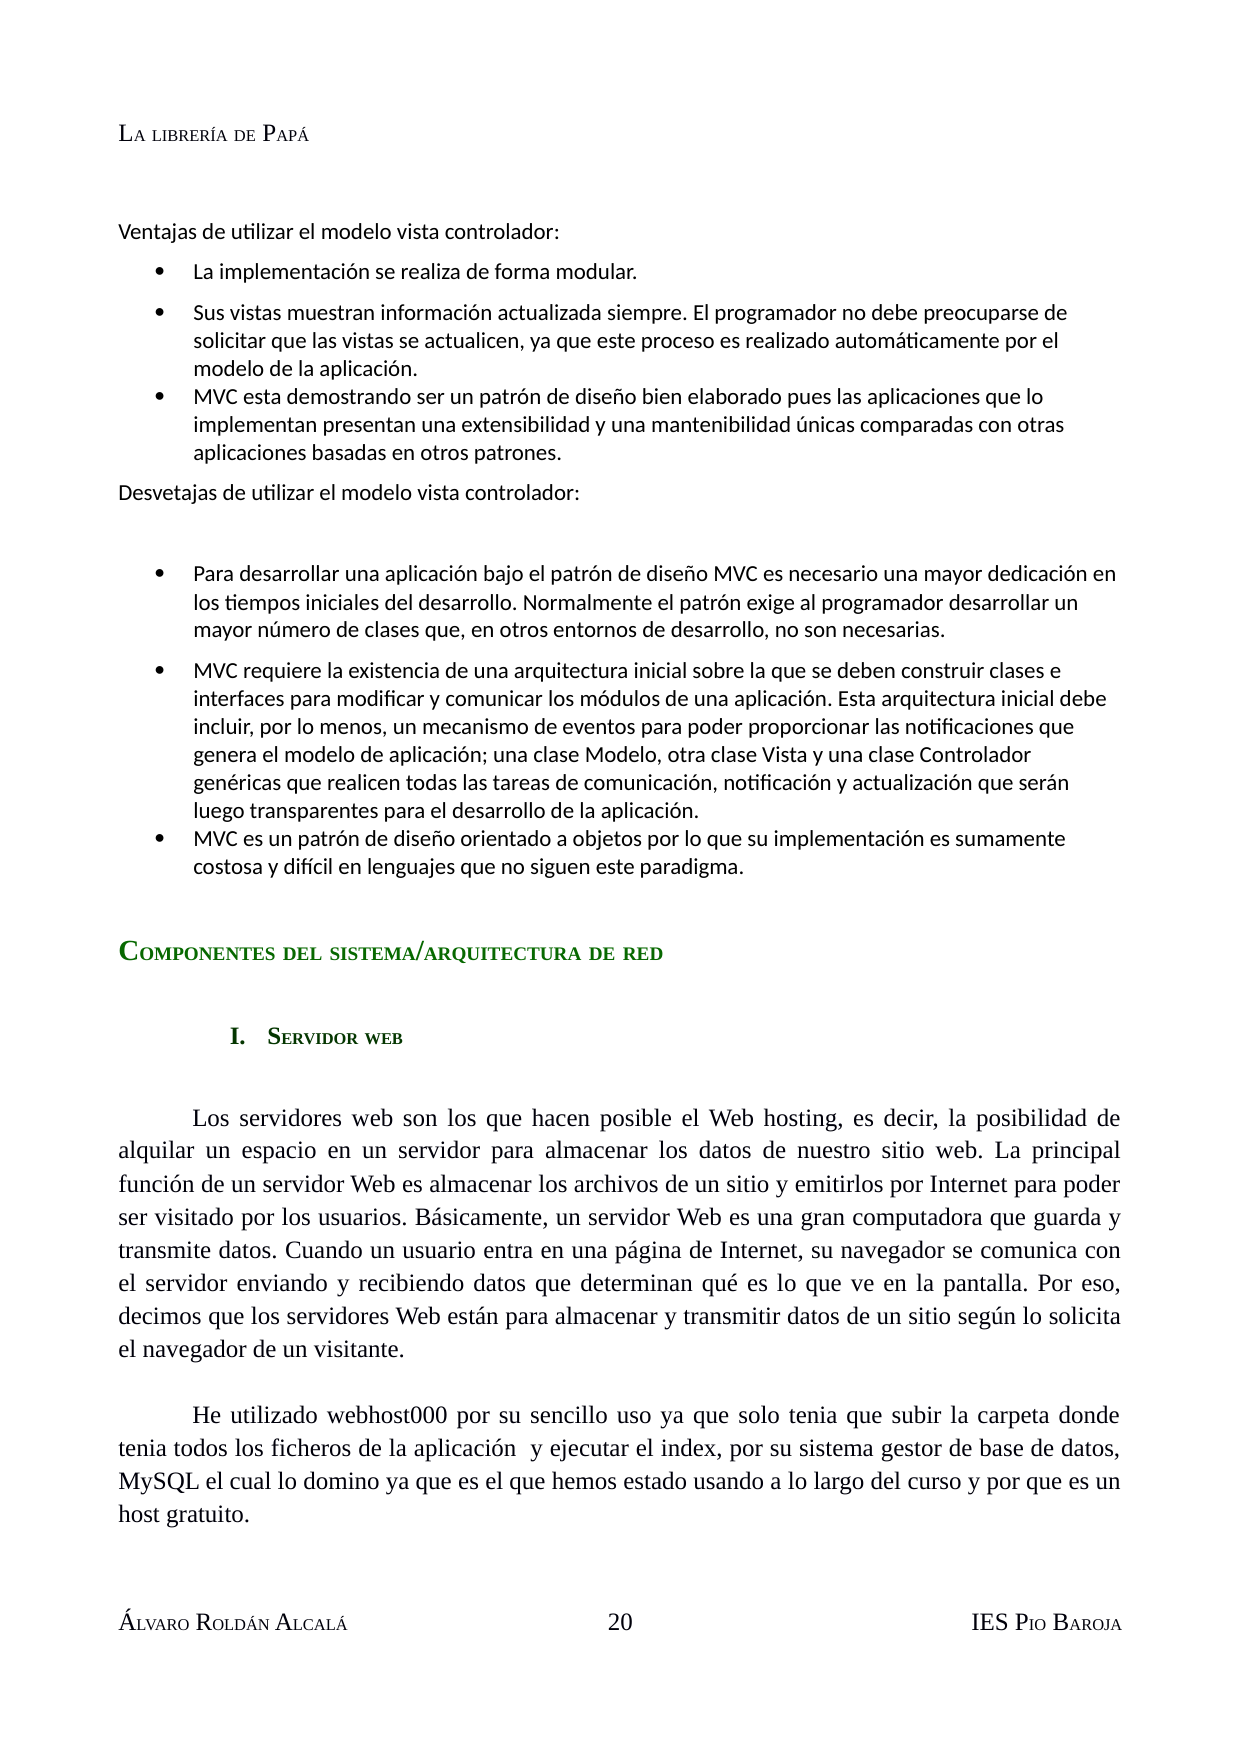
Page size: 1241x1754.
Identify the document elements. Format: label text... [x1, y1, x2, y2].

text Desvetajas de utilizar el modelo vista controlador: [118, 478, 1122, 507]
text Ventajas de utilizar el modelo vista controlador: [118, 217, 1122, 245]
list MVC esta demostrando ser un patrón de diseño bien elaborado pues las aplicaciones que lo implementan presentan una extensibilidad y una mantenibilidad únicas comparadas con otras aplicaciones basadas en otros patrones. [156, 382, 1122, 466]
list Sus vistas muestran información actualizada siempre. El programador no debe preocuparse de solicitar que las vistas se actualicen, ya que este proceso es realizado automáticamente por el modelo de la aplicación. [156, 298, 1122, 382]
subtitle Servidor web [229, 1021, 1122, 1049]
list La implementación se realiza de forma modular. [156, 257, 1122, 285]
text He utilizado webhost000 por su sencillo uso ya que solo tenia que subir la carpeta donde tenia todos los ficheros de la aplicación y ejecutar el index, por su sistema gestor de base de datos, MySQL el cual lo domino ya que es el que hemos estado usando a lo largo del curso y por que es un host gratuito. [118, 1400, 1122, 1528]
list Para desarrollar una aplicación bajo el patrón de diseño MVC es necesario una mayor dedicación en los tiempos iniciales del desarrollo. Normalmente el patrón exige al programador desarrollar un mayor número de clases que, en otros entornos de desarrollo, no son necesarias. [156, 559, 1122, 644]
list MVC es un patrón de diseño orientado a objetos por lo que su implementación es sumamente costosa y difícil en lenguajes que no siguen este paradigma. [156, 824, 1122, 880]
list MVC requiere la existencia de una arquitectura inicial sobre la que se deben construir clases e interfaces para modificar y comunicar los módulos de una aplicación. Esta arquitectura inicial debe incluir, por lo menos, un mecanismo de eventos para poder proporcionar las notificaciones que genera el modelo de aplicación; una clase Modelo, otra clase Vista y una clase Controlador genéricas que realicen todas las tareas de comunicación, notificación y actualización que serán luego transparentes para el desarrollo de la aplicación. [156, 656, 1122, 824]
subtitle Componentes del sistema/arquitectura de red [118, 933, 1122, 967]
text Los servidores web son los que hacen posible el Web hosting, es decir, la posibilidad de alquilar un espacio en un servidor para almacenar los datos de nuestro sitio web. La principal función de un servidor Web es almacenar los archivos de un sitio y emitirlos por Internet para poder ser visitado por los usuarios. Básicamente, un servidor Web es una gran computadora que guarda y transmite datos. Cuando un usuario entra en una página de Internet, su navegador se comunica con el servidor enviando y recibiendo datos que determinan qué es lo que ve en la pantalla. Por eso, decimos que los servidores Web están para almacenar y transmitir datos de un sitio según lo solicita el navegador de un visitante. [118, 1103, 1122, 1362]
